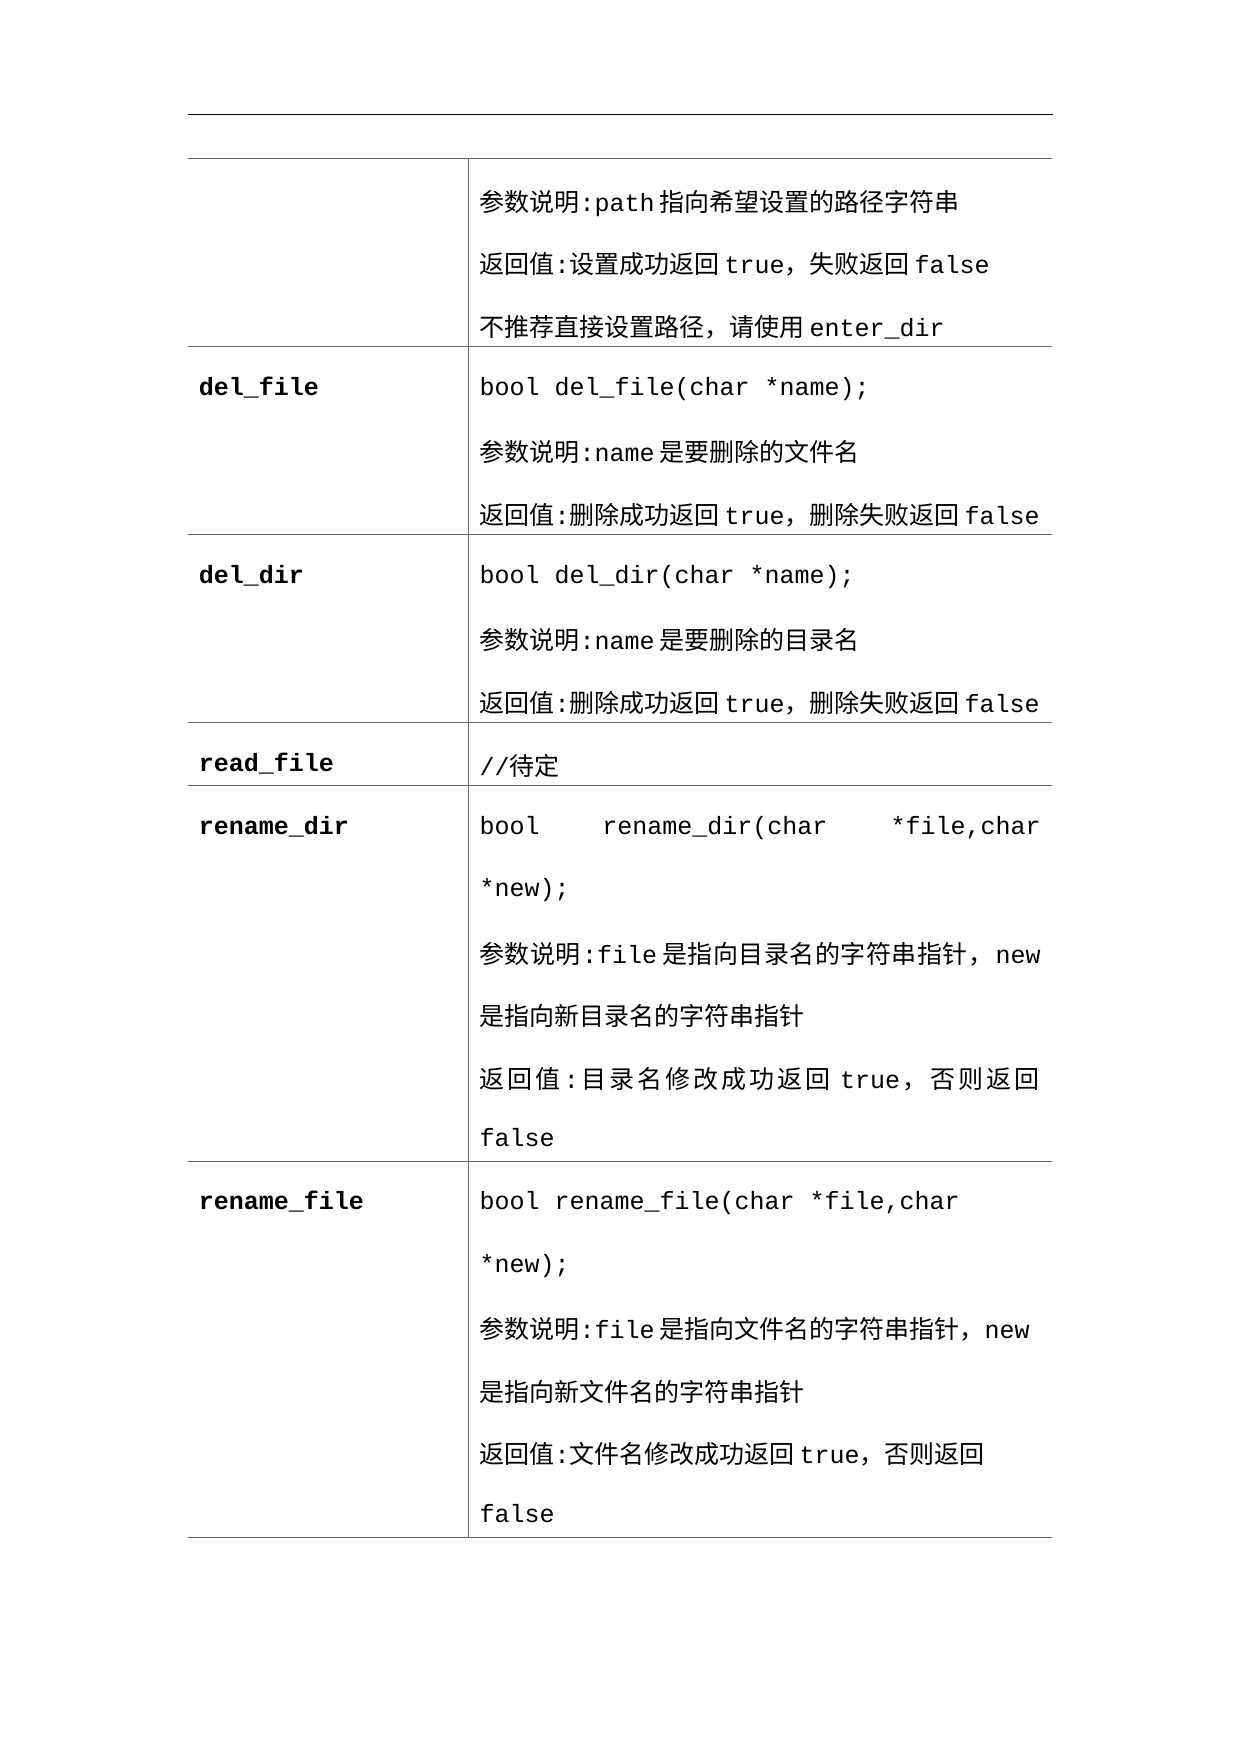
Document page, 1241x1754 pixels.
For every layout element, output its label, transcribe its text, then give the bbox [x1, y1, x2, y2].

table_cell del_file [188, 347, 468, 534]
table_cell bool rename_file(char *file,char *new); 参数说明:file是指向文件名的字符串指针，new是指向新文件名的字符串指针 返回值:文件名修改成功返回true，否则返回false [469, 1162, 1052, 1536]
table_cell [188, 159, 468, 346]
table_cell del_dir [188, 535, 468, 722]
table_cell rename_file [188, 1162, 468, 1536]
table_cell bool rename_dir(char *file,char *new); 参数说明:file是指向目录名的字符串指针，new是指向新目录名的字符串指针 返回值:目录名修改成功返回true，否则返回false [469, 786, 1052, 1161]
table_cell rename_dir [188, 786, 468, 1161]
table_cell read_file [188, 723, 468, 785]
table_cell 参数说明:path指向希望设置的路径字符串 返回值:设置成功返回true，失败返回false 不推荐直接设置路径，请使用enter_dir [469, 159, 1052, 346]
table_cell bool del_dir(char *name); 参数说明:name是要删除的目录名 返回值:删除成功返回true，删除失败返回false [469, 535, 1052, 722]
table_cell //待定 [469, 723, 1052, 785]
table_cell bool del_file(char *name); 参数说明:name是要删除的文件名 返回值:删除成功返回true，删除失败返回false [469, 347, 1052, 534]
